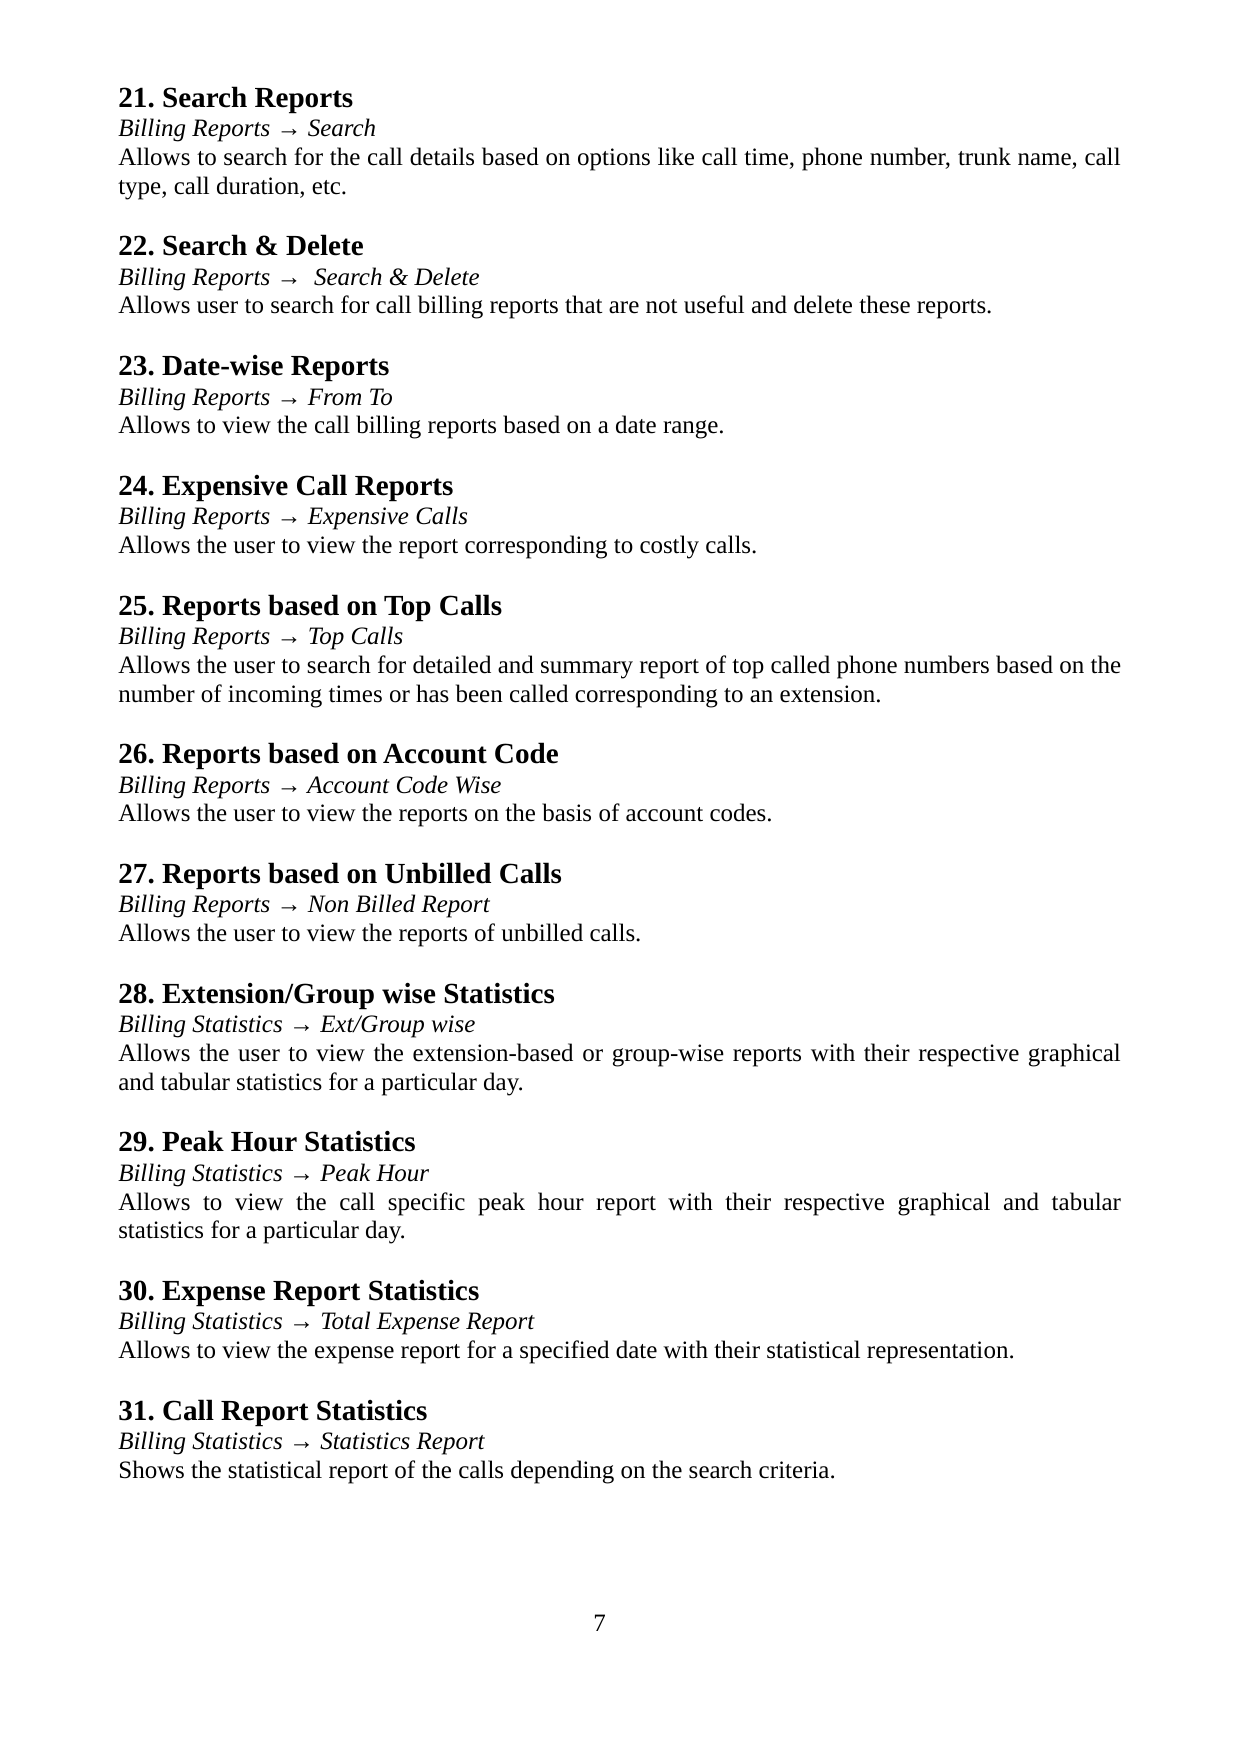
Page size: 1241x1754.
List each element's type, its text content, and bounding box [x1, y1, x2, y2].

text Allows the user to view the extension-based or group-wise reports with their respective graphical and tabular statistics for a particular day. [118, 1038, 1122, 1096]
text Billing Statistics → Statistics Report [118, 1426, 1122, 1455]
text Billing Reports → Search [118, 113, 1122, 142]
text Billing Statistics → Peak Hour [118, 1158, 1122, 1187]
text Allows the user to search for detailed and summary report of top called phone numbers based on the number of incoming times or has been called corresponding to an extension. [118, 650, 1122, 707]
subtitle 27. Reports based on Unbilled Calls [118, 856, 1122, 889]
text Allows to search for the call details based on options like call time, phone number, trunk name, call type, call duration, etc. [118, 142, 1122, 199]
subtitle Allows to view the call specific peak hour report with their respective graphical and tabular statistics for a particular day. [118, 1187, 1122, 1244]
subtitle 29. Peak Hour Statistics [118, 1124, 1122, 1158]
subtitle 24. Expensive Call Reports [118, 468, 1122, 501]
subtitle 21. Search Reports [118, 80, 1122, 113]
text Billing Statistics → Ext/Group wise [118, 1009, 1122, 1038]
subtitle 31. Call Report Statistics [118, 1393, 1122, 1426]
subtitle 30. Expense Report Statistics [118, 1273, 1122, 1306]
subtitle Billing Reports → Search & Delete [118, 262, 1122, 291]
subtitle 22. Search & Delete [118, 228, 1122, 262]
subtitle 23. Date-wise Reports [118, 348, 1122, 382]
subtitle 28. Extension/Group wise Statistics [118, 976, 1122, 1009]
text Billing Reports → Top Calls [118, 621, 1122, 650]
text Billing Reports → Non Billed Report [118, 889, 1122, 918]
text Allows the user to view the reports of unbilled calls. [118, 918, 1122, 947]
text Allows to view the call billing reports based on a date range. [118, 410, 1122, 439]
text Billing Reports → From To [118, 382, 1122, 410]
text Allows the user to view the reports on the basis of account codes. [118, 798, 1122, 827]
text Allows the user to view the report corresponding to costly calls. [118, 530, 1122, 559]
text Billing Reports → Expensive Calls [118, 501, 1122, 530]
subtitle 26. Reports based on Account Code [118, 736, 1122, 770]
text Shows the statistical report of the calls depending on the search criteria. [118, 1455, 1122, 1484]
text Allows to view the expense report for a specified date with their statistical representation. [118, 1335, 1122, 1364]
text Billing Reports → Account Code Wise [118, 770, 1122, 798]
subtitle Allows user to search for call billing reports that are not useful and delete these reports. [118, 291, 1122, 319]
subtitle 25. Reports based on Top Calls [118, 588, 1122, 621]
text Billing Statistics → Total Expense Report [118, 1306, 1122, 1335]
